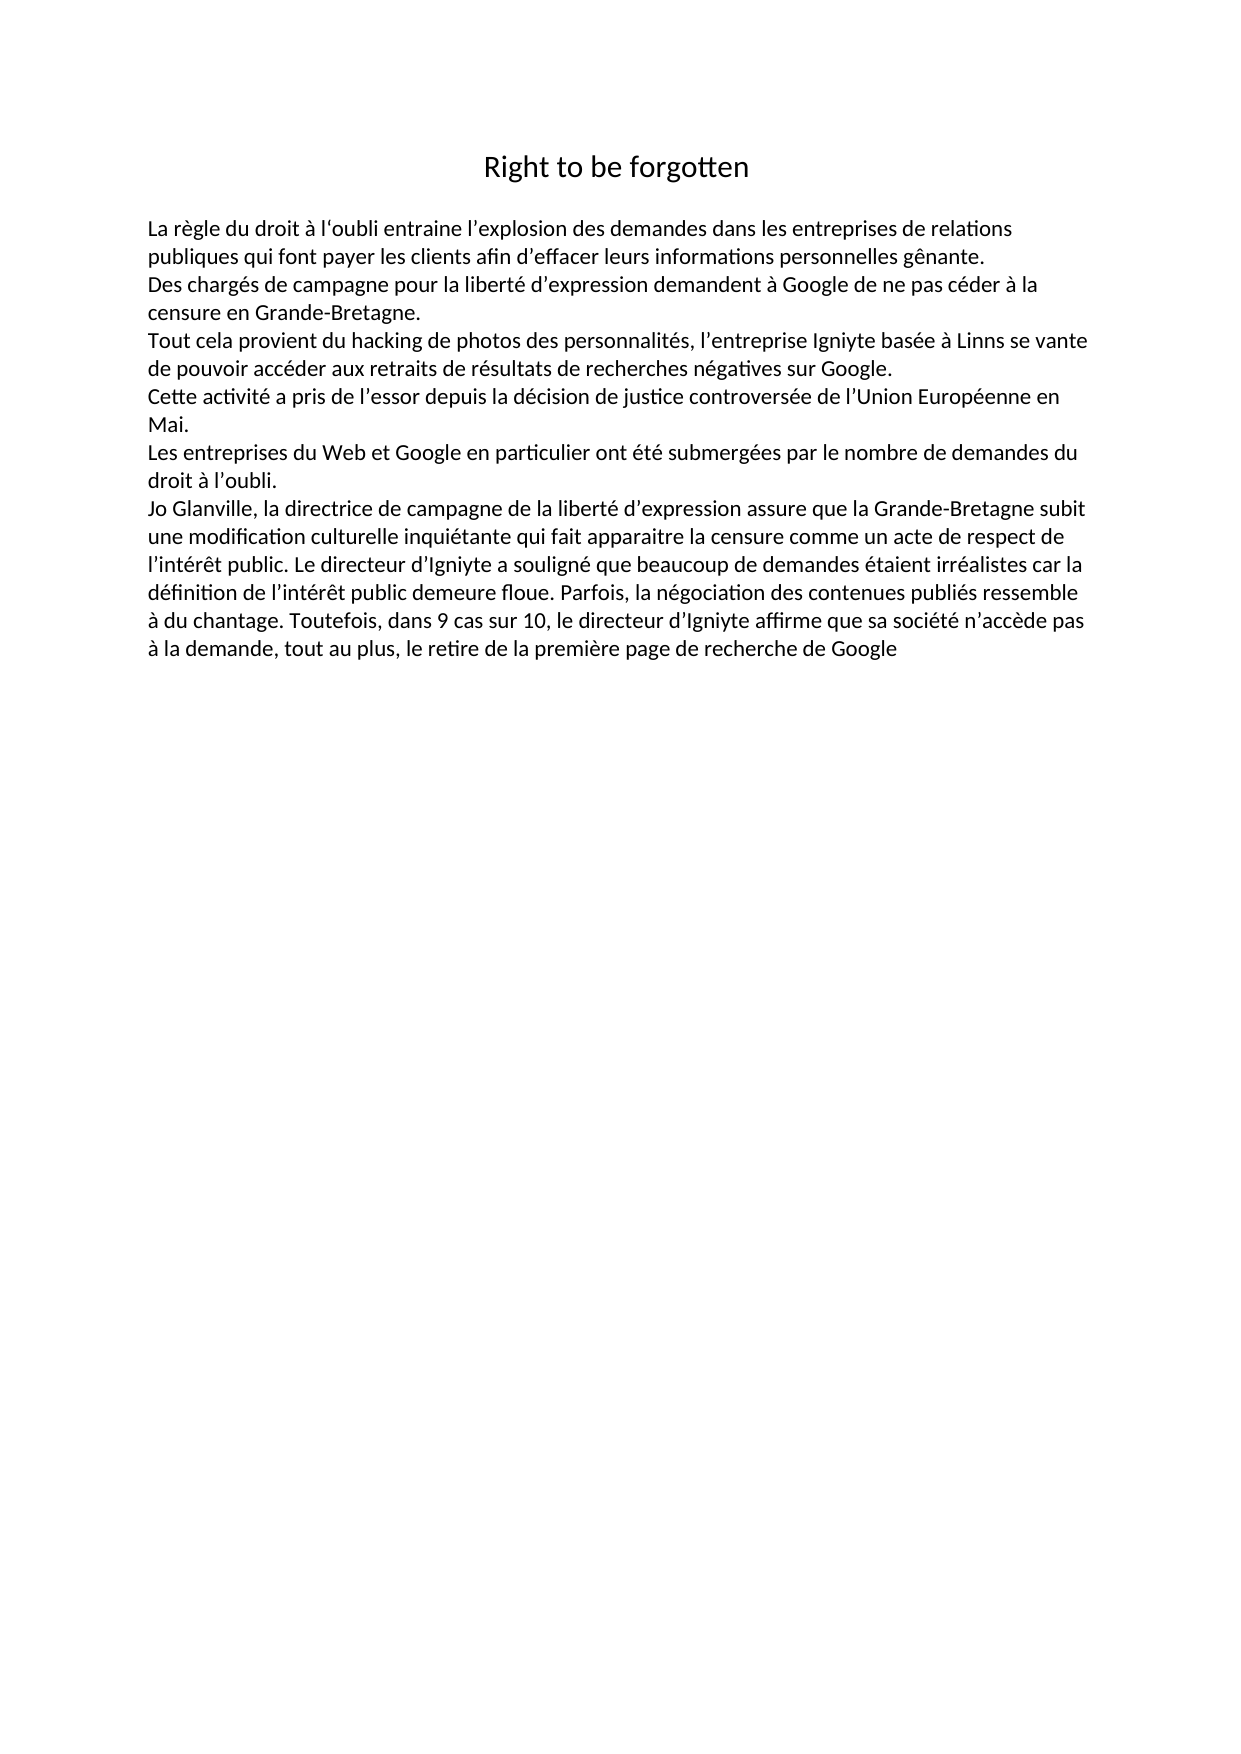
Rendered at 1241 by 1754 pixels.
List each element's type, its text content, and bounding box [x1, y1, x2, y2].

text Tout cela provient du hacking de photos des personnalités, l’entreprise Igniyte basée à Linns se vante de pouvoir accéder aux retraits de résultats de recherches négatives sur Google. [148, 326, 1093, 382]
text La règle du droit à l‘oubli entraine l’explosion des demandes dans les entreprises de relations publiques qui font payer les clients afin d’effacer leurs informations personnelles gênante. [148, 214, 1093, 270]
text Right to be forgotten [148, 148, 1093, 186]
text Des chargés de campagne pour la liberté d’expression demandent à Google de ne pas céder à la censure en Grande-Bretagne. [148, 270, 1093, 326]
text Les entreprises du Web et Google en particulier ont été submergées par le nombre de demandes du droit à l’oubli. [148, 438, 1093, 494]
text Jo Glanville, la directrice de campagne de la liberté d’expression assure que la Grande-Bretagne subit une modification culturelle inquiétante qui fait apparaitre la censure comme un acte de respect de l’intérêt public. Le directeur d’Igniyte a souligné que beaucoup de demandes étaient irréalistes car la définition de l’intérêt public demeure floue. Parfois, la négociation des contenues publiés ressemble à du chantage. Toutefois, dans 9 cas sur 10, le directeur d’Igniyte affirme que sa société n’accède pas à la demande, tout au plus, le retire de la première page de recherche de Google [148, 494, 1093, 662]
text Cette activité a pris de l’essor depuis la décision de justice controversée de l’Union Européenne en Mai. [148, 382, 1093, 438]
